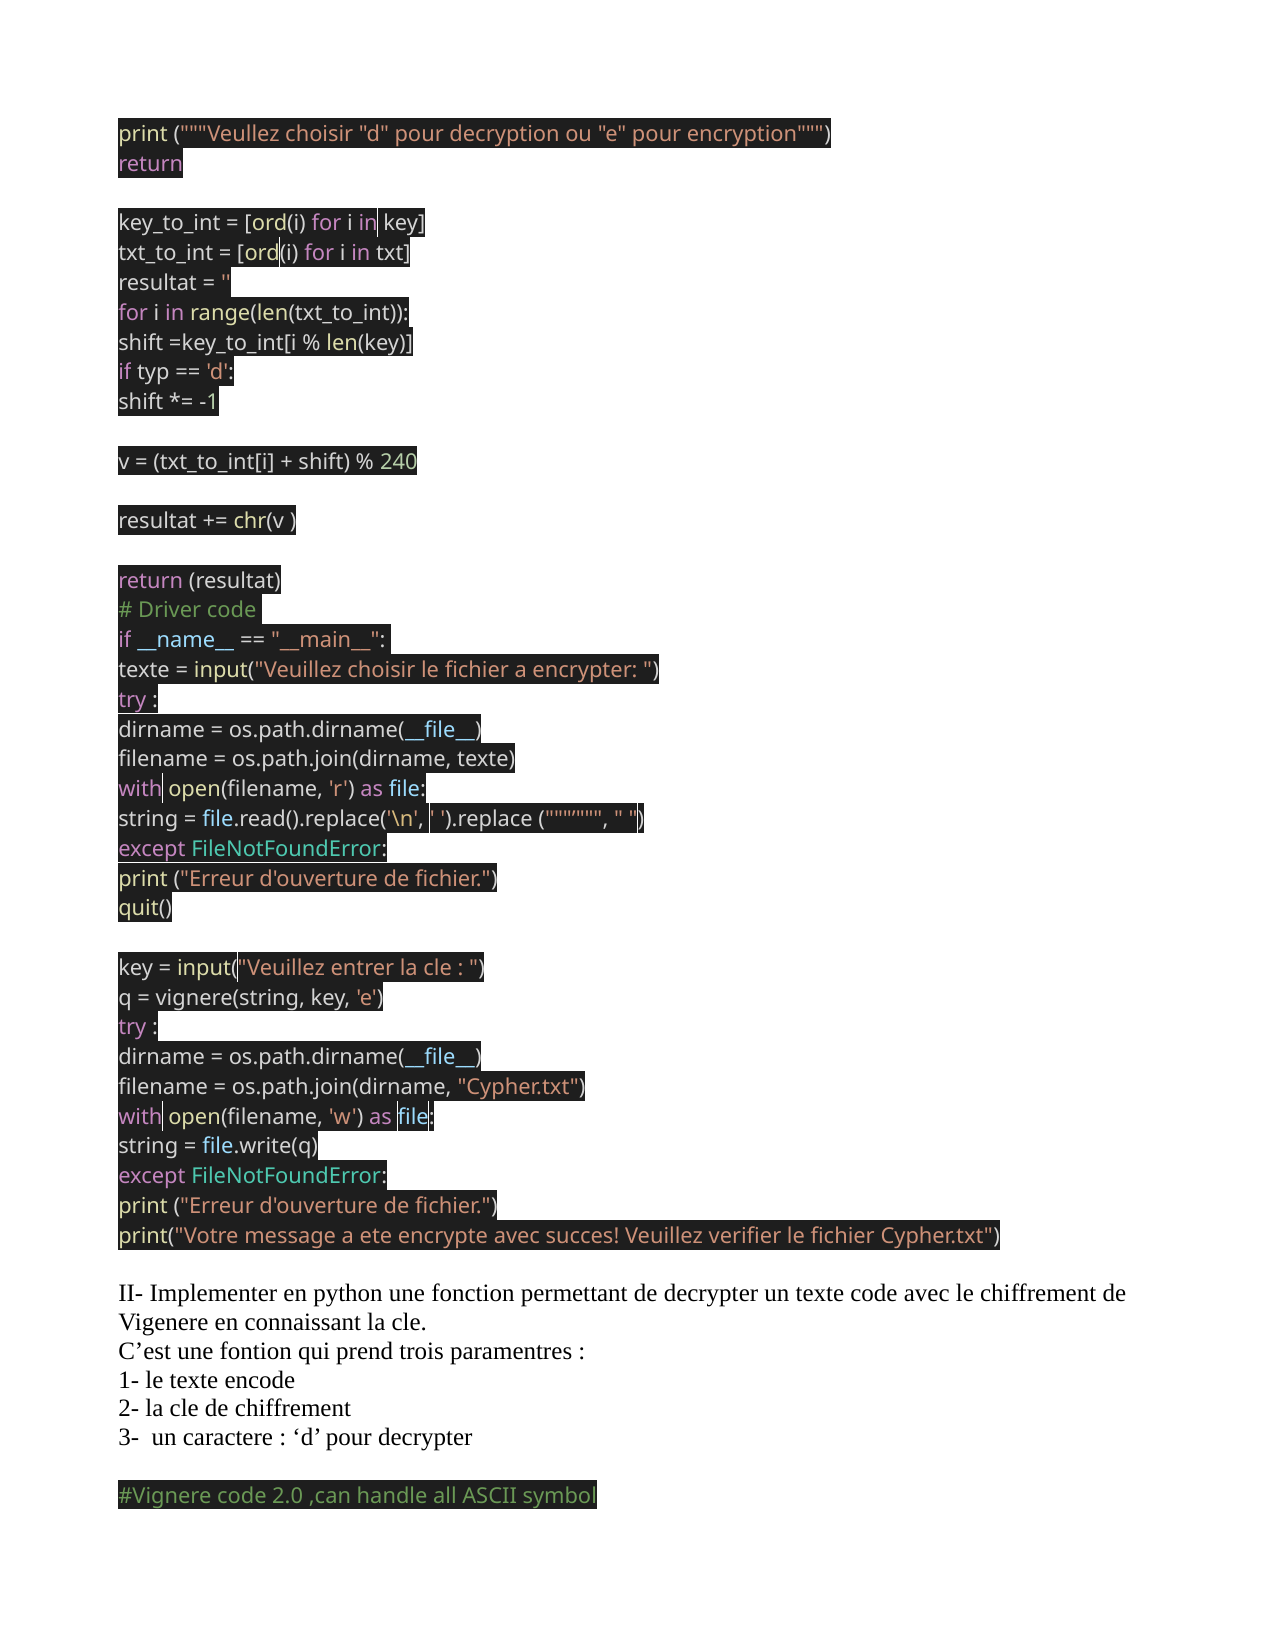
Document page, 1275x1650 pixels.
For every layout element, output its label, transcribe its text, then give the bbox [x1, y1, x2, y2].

text v = (txt_to_int[i] + shift) % 240 [118, 446, 1157, 475]
text key_to_int = [ord(i) for i in key] [118, 207, 1157, 237]
text dirname = os.path.dirname(__file__) [118, 713, 1157, 743]
text filename = os.path.join(dirname, texte) [118, 743, 1157, 773]
text except FileNotFoundError: [118, 1160, 1157, 1190]
text return (resultat) [118, 564, 1157, 594]
text C’est une fontion qui prend trois paramentres : [118, 1336, 1157, 1365]
text key = input("Veuillez entrer la cle : ") [118, 952, 1157, 982]
text with open(filename, 'r') as file: [118, 773, 1157, 803]
text txt_to_int = [ord(i) for i in txt] [118, 237, 1157, 267]
text filename = os.path.join(dirname, "Cypher.txt") [118, 1071, 1157, 1101]
text string = file.write(q) [118, 1131, 1157, 1160]
text # Driver code [118, 594, 1157, 624]
text except FileNotFoundError: [118, 833, 1157, 862]
text print("Votre message a ete encrypte avec succes! Veuillez verifier le fichier Cypher.txt") [118, 1220, 1157, 1250]
text print ("Erreur d'ouverture de fichier.") [118, 1190, 1157, 1220]
text string = file.read().replace('\n', ' ').replace ("""’""", " ") [118, 803, 1157, 833]
text try : [118, 684, 1157, 713]
text dirname = os.path.dirname(__file__) [118, 1041, 1157, 1071]
text texte = input("Veuillez choisir le fichier a encrypter: ") [118, 654, 1157, 684]
text resultat = '' [118, 267, 1157, 297]
text with open(filename, 'w') as file: [118, 1101, 1157, 1131]
text print ("""Veullez choisir "d" pour decryption ou "e" pour encryption""") [118, 118, 1157, 148]
text print ("Erreur d'ouverture de fichier.") [118, 862, 1157, 892]
text shift *= -1 [118, 386, 1157, 416]
text quit() [118, 892, 1157, 922]
text 2- la cle de chiffrement [118, 1393, 1157, 1422]
text #Vignere code 2.0 ,can handle all ASCII symbol [118, 1480, 1157, 1509]
text try : [118, 1011, 1157, 1041]
text 3- un caractere : ‘d’ pour decrypter [118, 1422, 1157, 1451]
text resultat += chr(v ) [118, 505, 1157, 535]
text if typ == 'd': [118, 356, 1157, 386]
text II- Implementer en python une fonction permettant de decrypter un texte code avec le chiffrement de Vigenere en connaissant la cle. [118, 1278, 1157, 1336]
text 1- le texte encode [118, 1365, 1157, 1393]
text return [118, 148, 1157, 178]
text for i in range(len(txt_to_int)): [118, 297, 1157, 327]
text shift =key_to_int[i % len(key)] [118, 327, 1157, 356]
text if __name__ == "__main__": [118, 624, 1157, 654]
text q = vignere(string, key, 'e') [118, 982, 1157, 1011]
